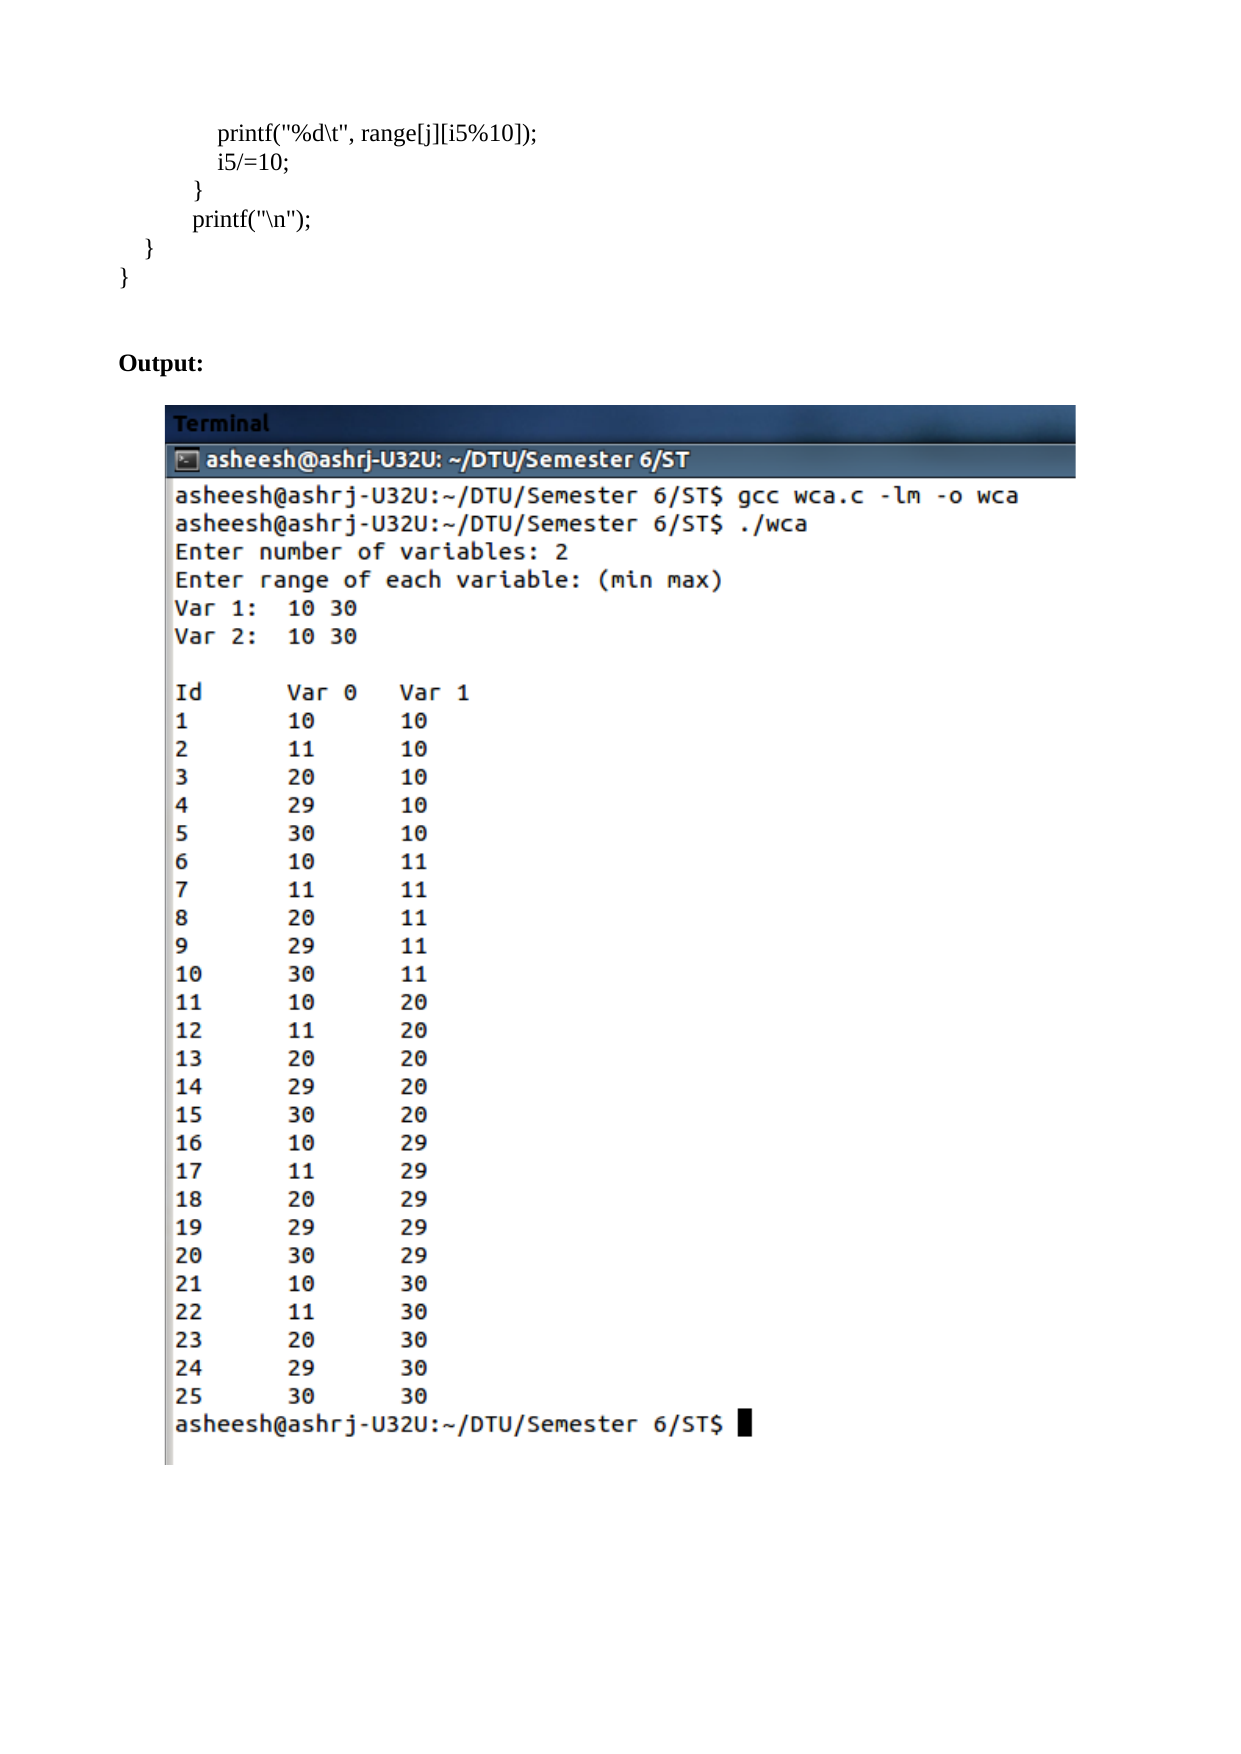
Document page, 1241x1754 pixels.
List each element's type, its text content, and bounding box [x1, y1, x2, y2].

text } [118, 233, 1122, 262]
text i5/=10; [118, 147, 1122, 176]
picture [164, 405, 1076, 1465]
text Output: [118, 348, 1122, 377]
text printf("%d\t", range[j][i5%10]); [118, 118, 1122, 147]
text } [118, 262, 1122, 291]
text } [118, 176, 1122, 204]
text printf("\n"); [118, 204, 1122, 233]
